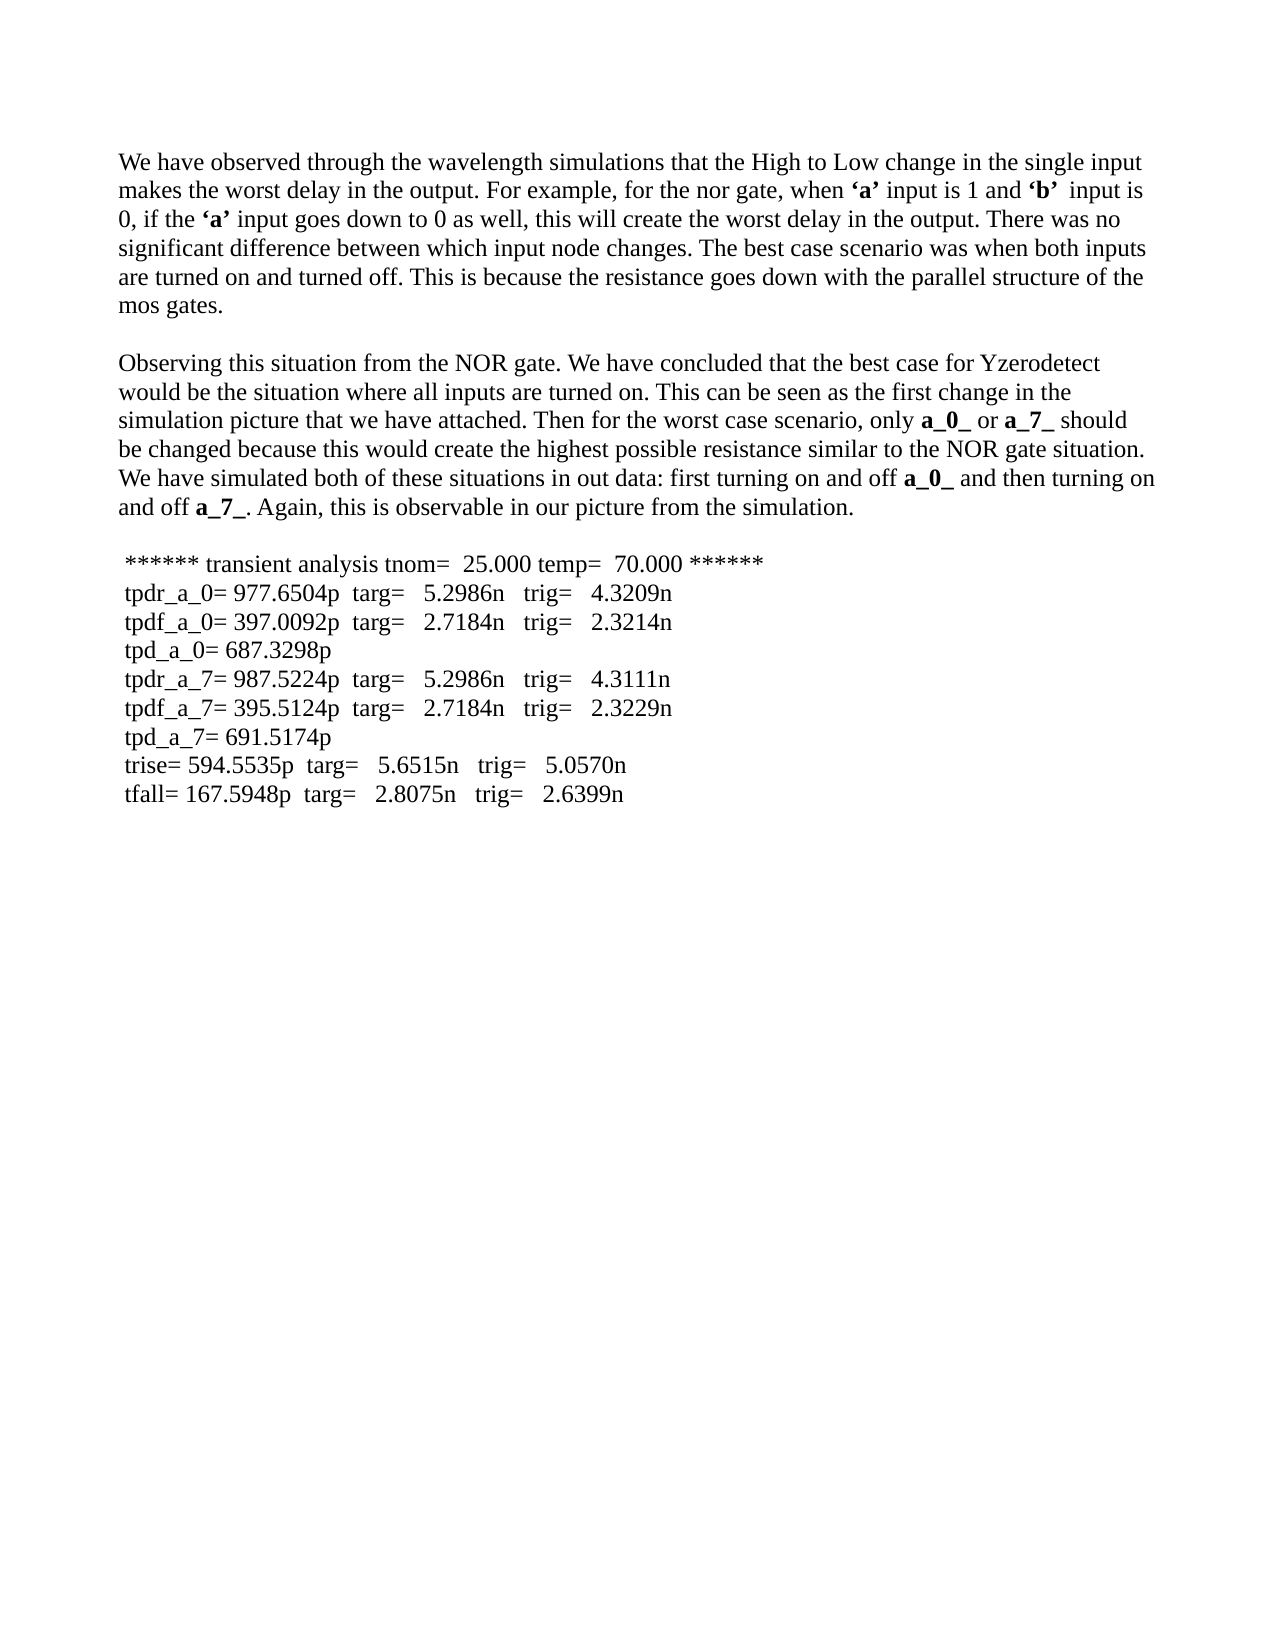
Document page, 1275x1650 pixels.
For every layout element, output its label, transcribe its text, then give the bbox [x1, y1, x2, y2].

text trise= 594.5535p targ= 5.6515n trig= 5.0570n [118, 751, 1157, 779]
text tpdr_a_7= 987.5224p targ= 5.2986n trig= 4.3111n [118, 664, 1157, 693]
text tpdr_a_0= 977.6504p targ= 5.2986n trig= 4.3209n [118, 578, 1157, 607]
text tpdf_a_0= 397.0092p targ= 2.7184n trig= 2.3214n [118, 607, 1157, 636]
text We have observed through the wavelength simulations that the High to Low change in the single input makes the worst delay in the output. For example, for the nor gate, when ‘a’ input is 1 and ‘b’ input is 0, if the ‘a’ input goes down to 0 as well, this will create the worst delay in the output. There was no significant difference between which input node changes. The best case scenario was when both inputs are turned on and turned off. This is because the resistance goes down with the parallel structure of the mos gates. [118, 147, 1157, 319]
text Observing this situation from the NOR gate. We have concluded that the best case for Yzerodetect would be the situation where all inputs are turned on. This can be seen as the first change in the simulation picture that we have attached. Then for the worst case scenario, only a_0_ or a_7_ should be changed because this would create the highest possible resistance similar to the NOR gate situation. We have simulated both of these situations in out data: first turning on and off a_0_ and then turning on and off a_7_. Again, this is observable in our picture from the simulation. [118, 348, 1157, 521]
text tpd_a_7= 691.5174p [118, 722, 1157, 751]
text tpdf_a_7= 395.5124p targ= 2.7184n trig= 2.3229n [118, 693, 1157, 722]
text ****** transient analysis tnom= 25.000 temp= 70.000 ****** [118, 549, 1157, 578]
text tfall= 167.5948p targ= 2.8075n trig= 2.6399n [118, 779, 1157, 808]
text tpd_a_0= 687.3298p [118, 636, 1157, 664]
